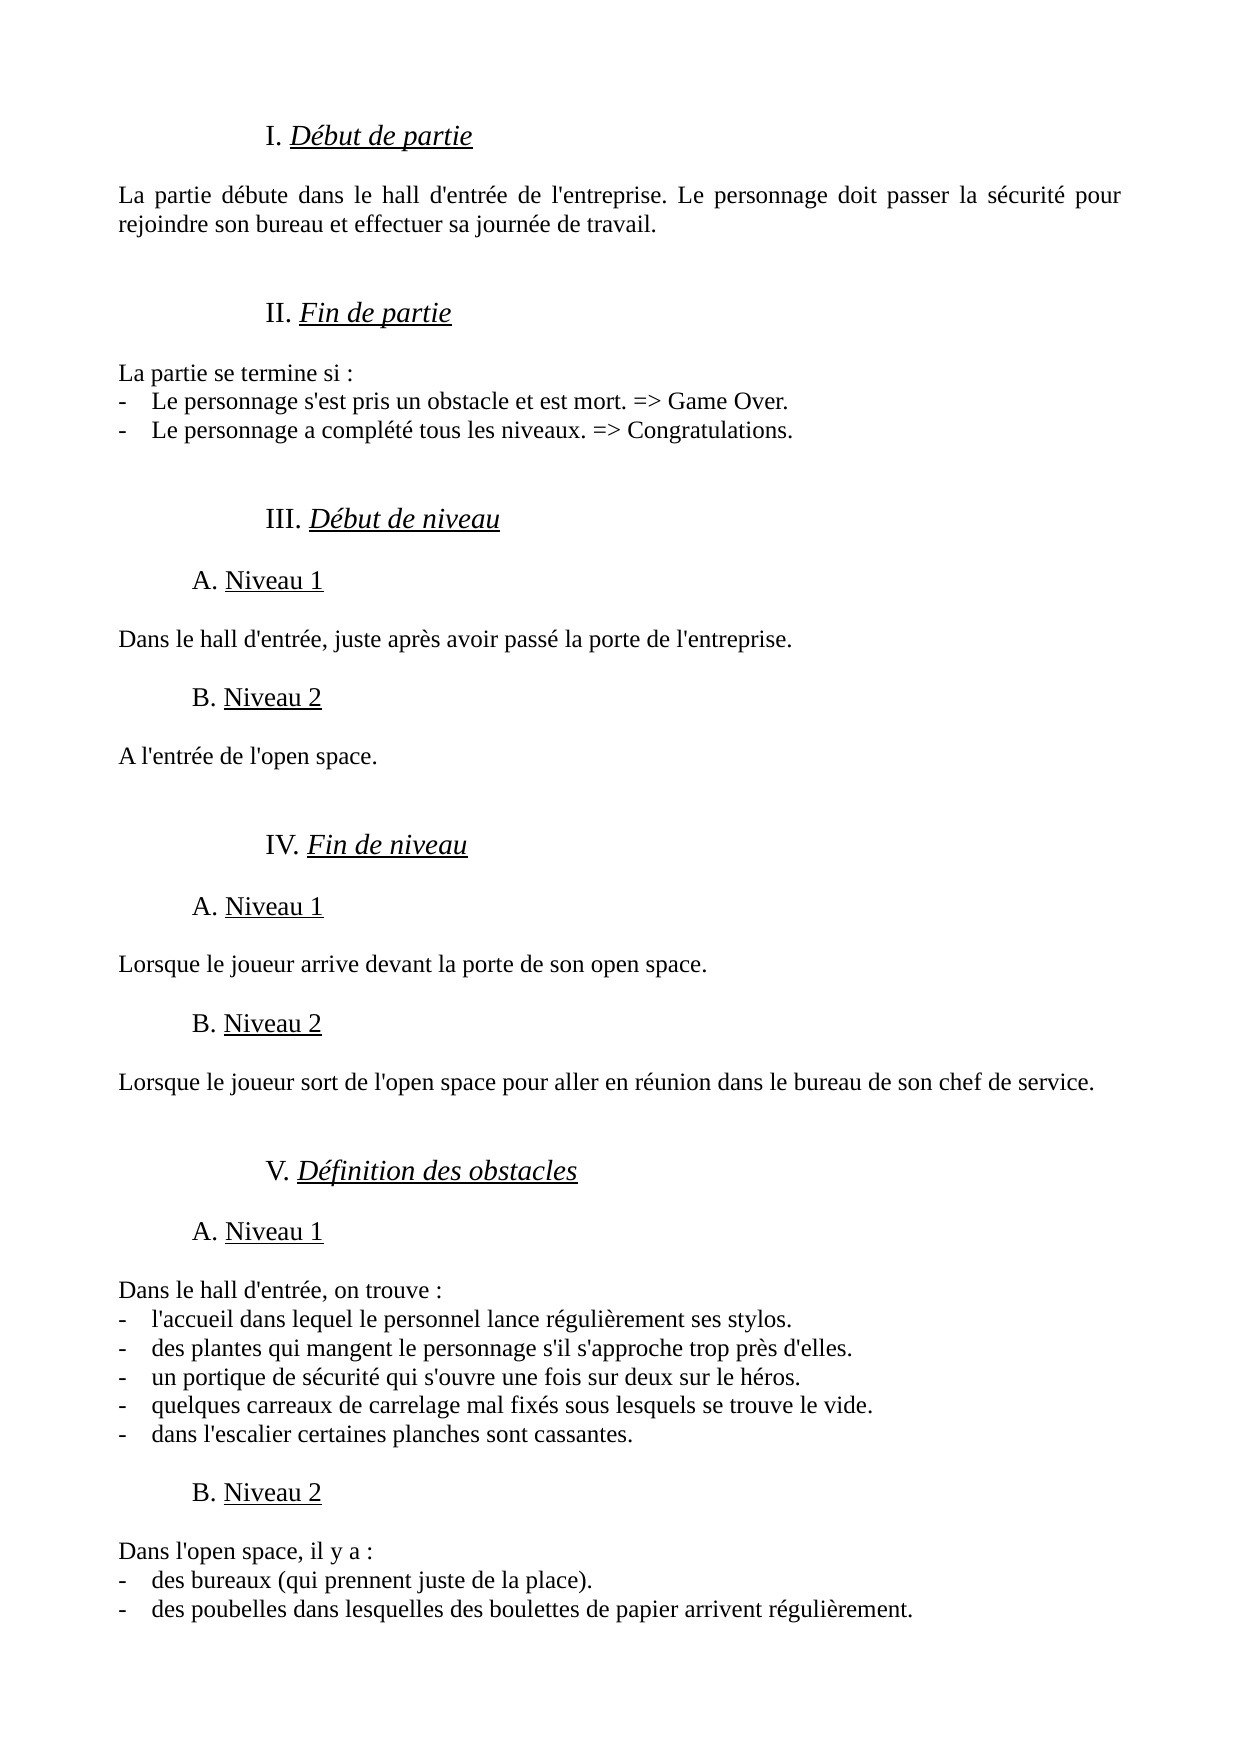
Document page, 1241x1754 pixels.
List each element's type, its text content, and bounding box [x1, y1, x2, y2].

text Dans le hall d'entrée, juste après avoir passé la porte de l'entreprise. [118, 624, 1122, 652]
text II. Fin de partie [118, 295, 1122, 329]
text - un portique de sécurité qui s'ouvre une fois sur deux sur le héros. [118, 1362, 1122, 1390]
text I. Début de partie [118, 118, 1122, 152]
text - quelques carreaux de carrelage mal fixés sous lesquels se trouve le vide. [118, 1390, 1122, 1419]
text - des poubelles dans lesquelles des boulettes de papier arrivent régulièrement. [118, 1594, 1122, 1623]
text V. Définition des obstacles [118, 1153, 1122, 1187]
text La partie débute dans le hall d'entrée de l'entreprise. Le personnage doit passer la sécurité pour rejoindre son bureau et effectuer sa journée de travail. [118, 180, 1122, 238]
text - des bureaux (qui prennent juste de la place). [118, 1565, 1122, 1594]
text Lorsque le joueur arrive devant la porte de son open space. [118, 949, 1122, 978]
text - l'accueil dans lequel le personnel lance régulièrement ses stylos. [118, 1304, 1122, 1333]
text A l'entrée de l'open space. [118, 741, 1122, 770]
text - des plantes qui mangent le personnage s'il s'approche trop près d'elles. [118, 1333, 1122, 1362]
text A. Niveau 1 [118, 1215, 1122, 1247]
text III. Début de niveau [118, 501, 1122, 535]
text - dans l'escalier certaines planches sont cassantes. [118, 1419, 1122, 1448]
text Dans l'open space, il y a : [118, 1536, 1122, 1565]
text A. Niveau 1 [118, 889, 1122, 921]
text IV. Fin de niveau [118, 827, 1122, 861]
text - Le personnage s'est pris un obstacle et est mort. => Game Over. [118, 386, 1122, 415]
text - Le personnage a complété tous les niveaux. => Congratulations. [118, 415, 1122, 444]
text B. Niveau 2 [118, 1477, 1122, 1508]
text A. Niveau 1 [118, 564, 1122, 595]
text Lorsque le joueur sort de l'open space pour aller en réunion dans le bureau de son chef de service. [118, 1067, 1122, 1096]
text La partie se termine si : [118, 358, 1122, 386]
text Dans le hall d'entrée, on trouve : [118, 1275, 1122, 1304]
text B. Niveau 2 [118, 1007, 1122, 1038]
text B. Niveau 2 [118, 681, 1122, 712]
